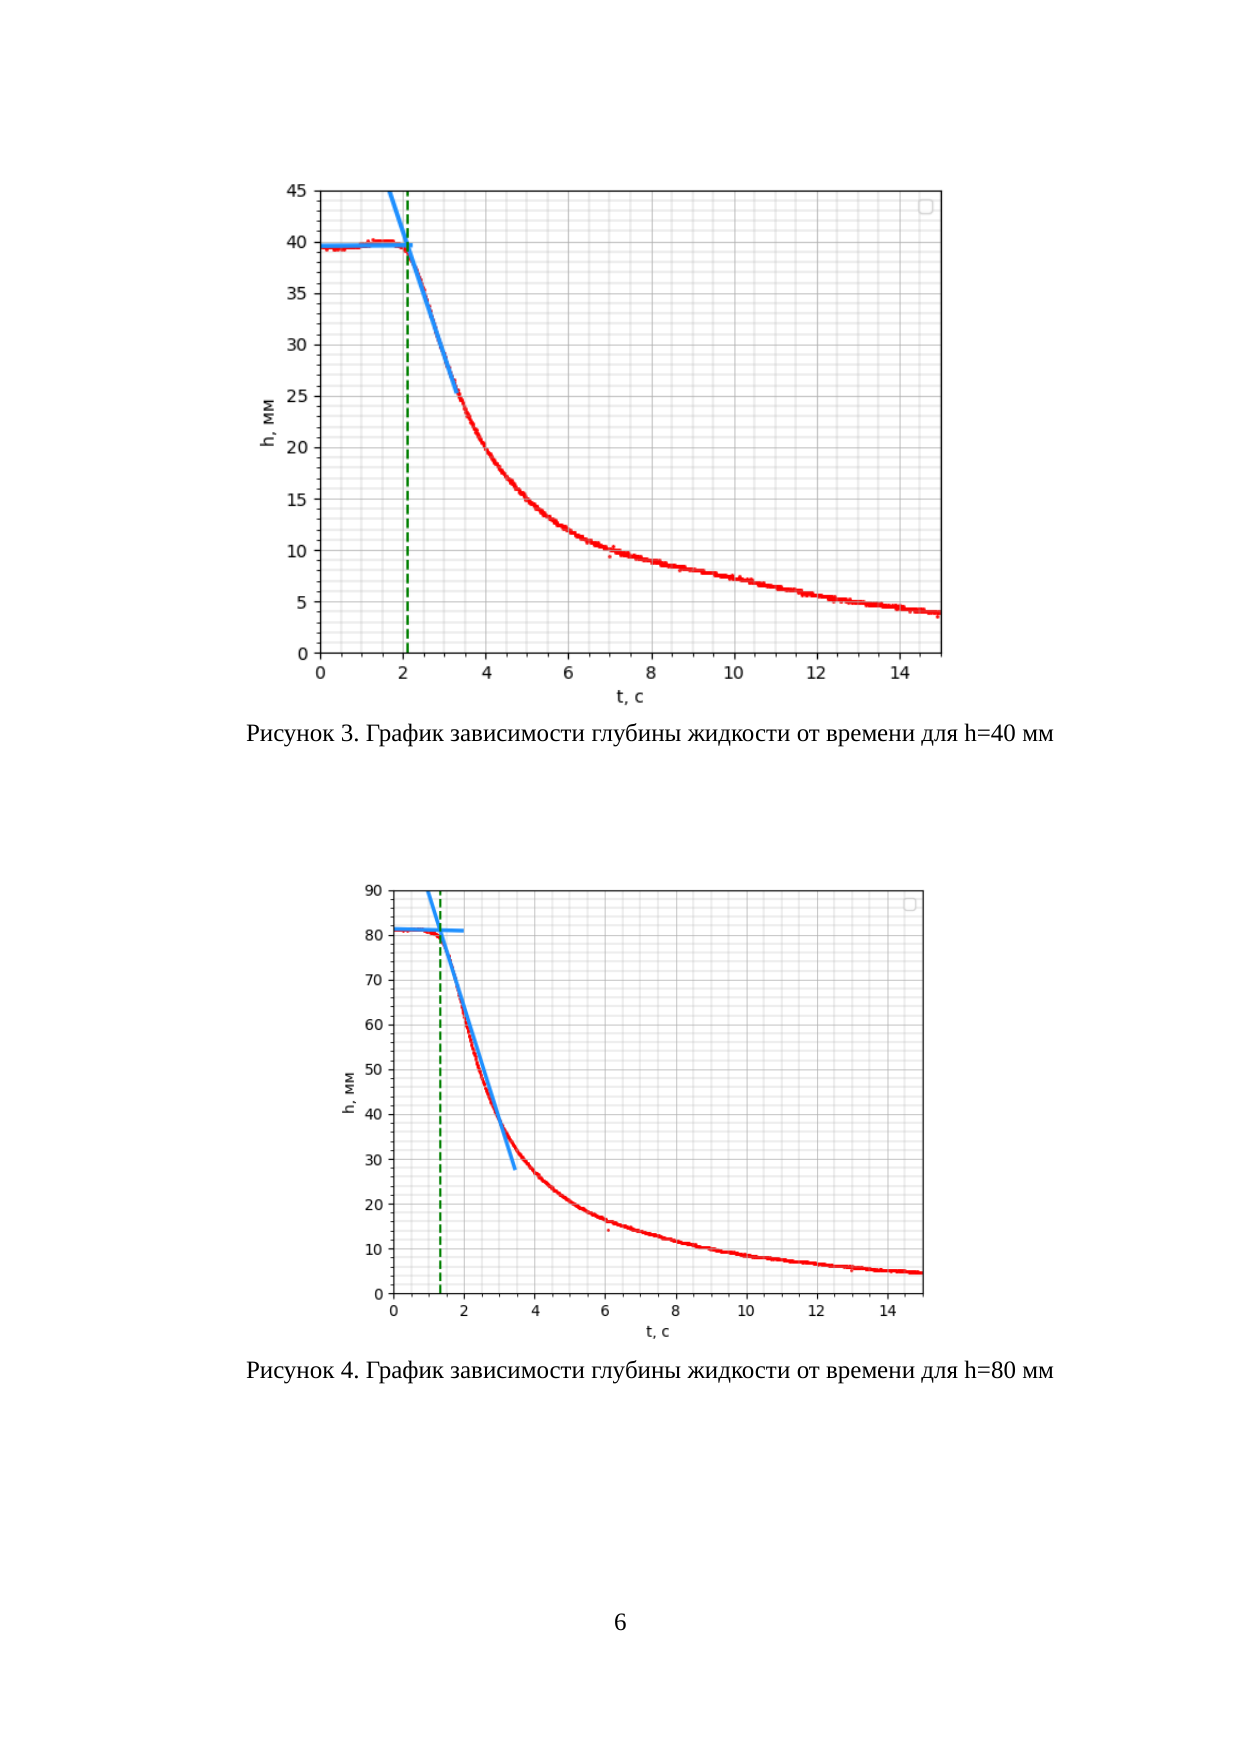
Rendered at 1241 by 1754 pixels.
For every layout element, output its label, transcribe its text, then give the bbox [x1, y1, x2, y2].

picture [220, 118, 1020, 719]
text Рисунок 4. График зависимости глубины жидкости от времени для h=80 мм [177, 828, 1122, 1384]
picture [308, 827, 991, 1351]
text Рисунок 3. График зависимости глубины жидкости от времени для h=40 мм [177, 118, 1122, 747]
